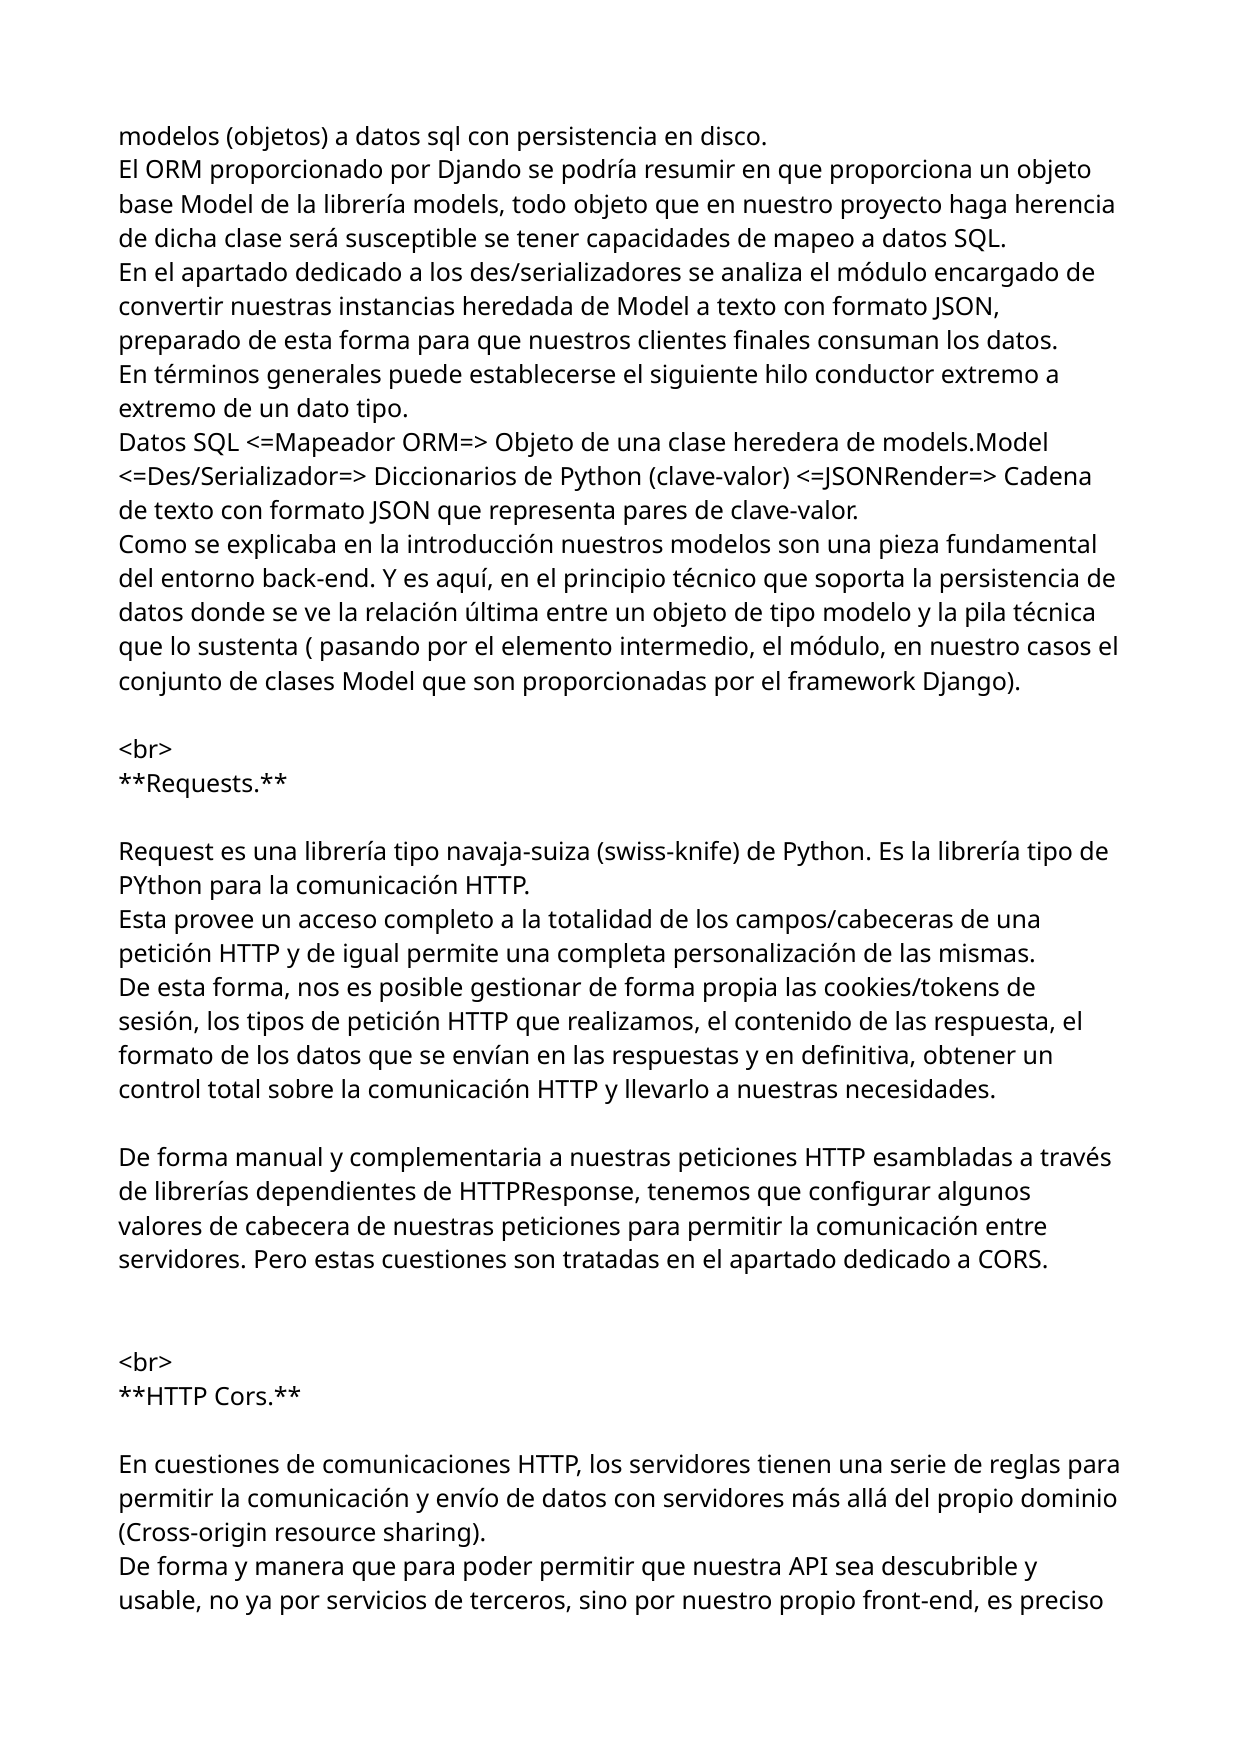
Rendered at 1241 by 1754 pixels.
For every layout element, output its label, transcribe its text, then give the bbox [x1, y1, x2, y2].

text En términos generales puede establecerse el siguiente hilo conductor extremo a extremo de un dato tipo. [118, 357, 1122, 425]
text De forma manual y complementaria a nuestras peticiones HTTP esambladas a través de librerías dependientes de HTTPResponse, tenemos que configurar algunos valores de cabecera de nuestras peticiones para permitir la comunicación entre servidores. Pero estas cuestiones son tratadas en el apartado dedicado a CORS. [118, 1140, 1122, 1276]
text <br> [118, 731, 1122, 765]
text **HTTP Cors.** [118, 1378, 1122, 1412]
text Datos SQL <=Mapeador ORM=> Objeto de una clase heredera de models.Model <=Des/Serializador=> Diccionarios de Python (clave-valor) <=JSONRender=> Cadena de texto con formato JSON que representa pares de clave-valor. [118, 425, 1122, 527]
text Esta provee un acceso completo a la totalidad de los campos/cabeceras de una petición HTTP y de igual permite una completa personalización de las mismas. [118, 902, 1122, 970]
text <br> [118, 1344, 1122, 1378]
text Como se explicaba en la introducción nuestros modelos son una pieza fundamental del entorno back-end. Y es aquí, en el principio técnico que soporta la persistencia de datos donde se ve la relación última entre un objeto de tipo modelo y la pila técnica que lo sustenta ( pasando por el elemento intermedio, el módulo, en nuestro casos el conjunto de clases Model que son proporcionadas por el framework Django). [118, 527, 1122, 697]
text El ORM proporcionado por Djando se podría resumir en que proporciona un objeto base Model de la librería models, todo objeto que en nuestro proyecto haga herencia de dicha clase será susceptible se tener capacidades de mapeo a datos SQL. [118, 152, 1122, 254]
text Request es una librería tipo navaja-suiza (swiss-knife) de Python. Es la librería tipo de PYthon para la comunicación HTTP. [118, 833, 1122, 902]
text modelos (objetos) a datos sql con persistencia en disco. [118, 118, 1122, 152]
text En cuestiones de comunicaciones HTTP, los servidores tienen una serie de reglas para permitir la comunicación y envío de datos con servidores más allá del propio dominio (Cross-origin resource sharing). [118, 1447, 1122, 1549]
text En el apartado dedicado a los des/serializadores se analiza el módulo encargado de convertir nuestras instancias heredada de Model a texto con formato JSON, preparado de esta forma para que nuestros clientes finales consuman los datos. [118, 254, 1122, 357]
text De esta forma, nos es posible gestionar de forma propia las cookies/tokens de sesión, los tipos de petición HTTP que realizamos, el contenido de las respuesta, el formato de los datos que se envían en las respuestas y en definitiva, obtener un control total sobre la comunicación HTTP y llevarlo a nuestras necesidades. [118, 970, 1122, 1106]
text De forma y manera que para poder permitir que nuestra API sea descubrible y usable, no ya por servicios de terceros, sino por nuestro propio front-end, es preciso [118, 1549, 1122, 1617]
text **Requests.** [118, 765, 1122, 799]
